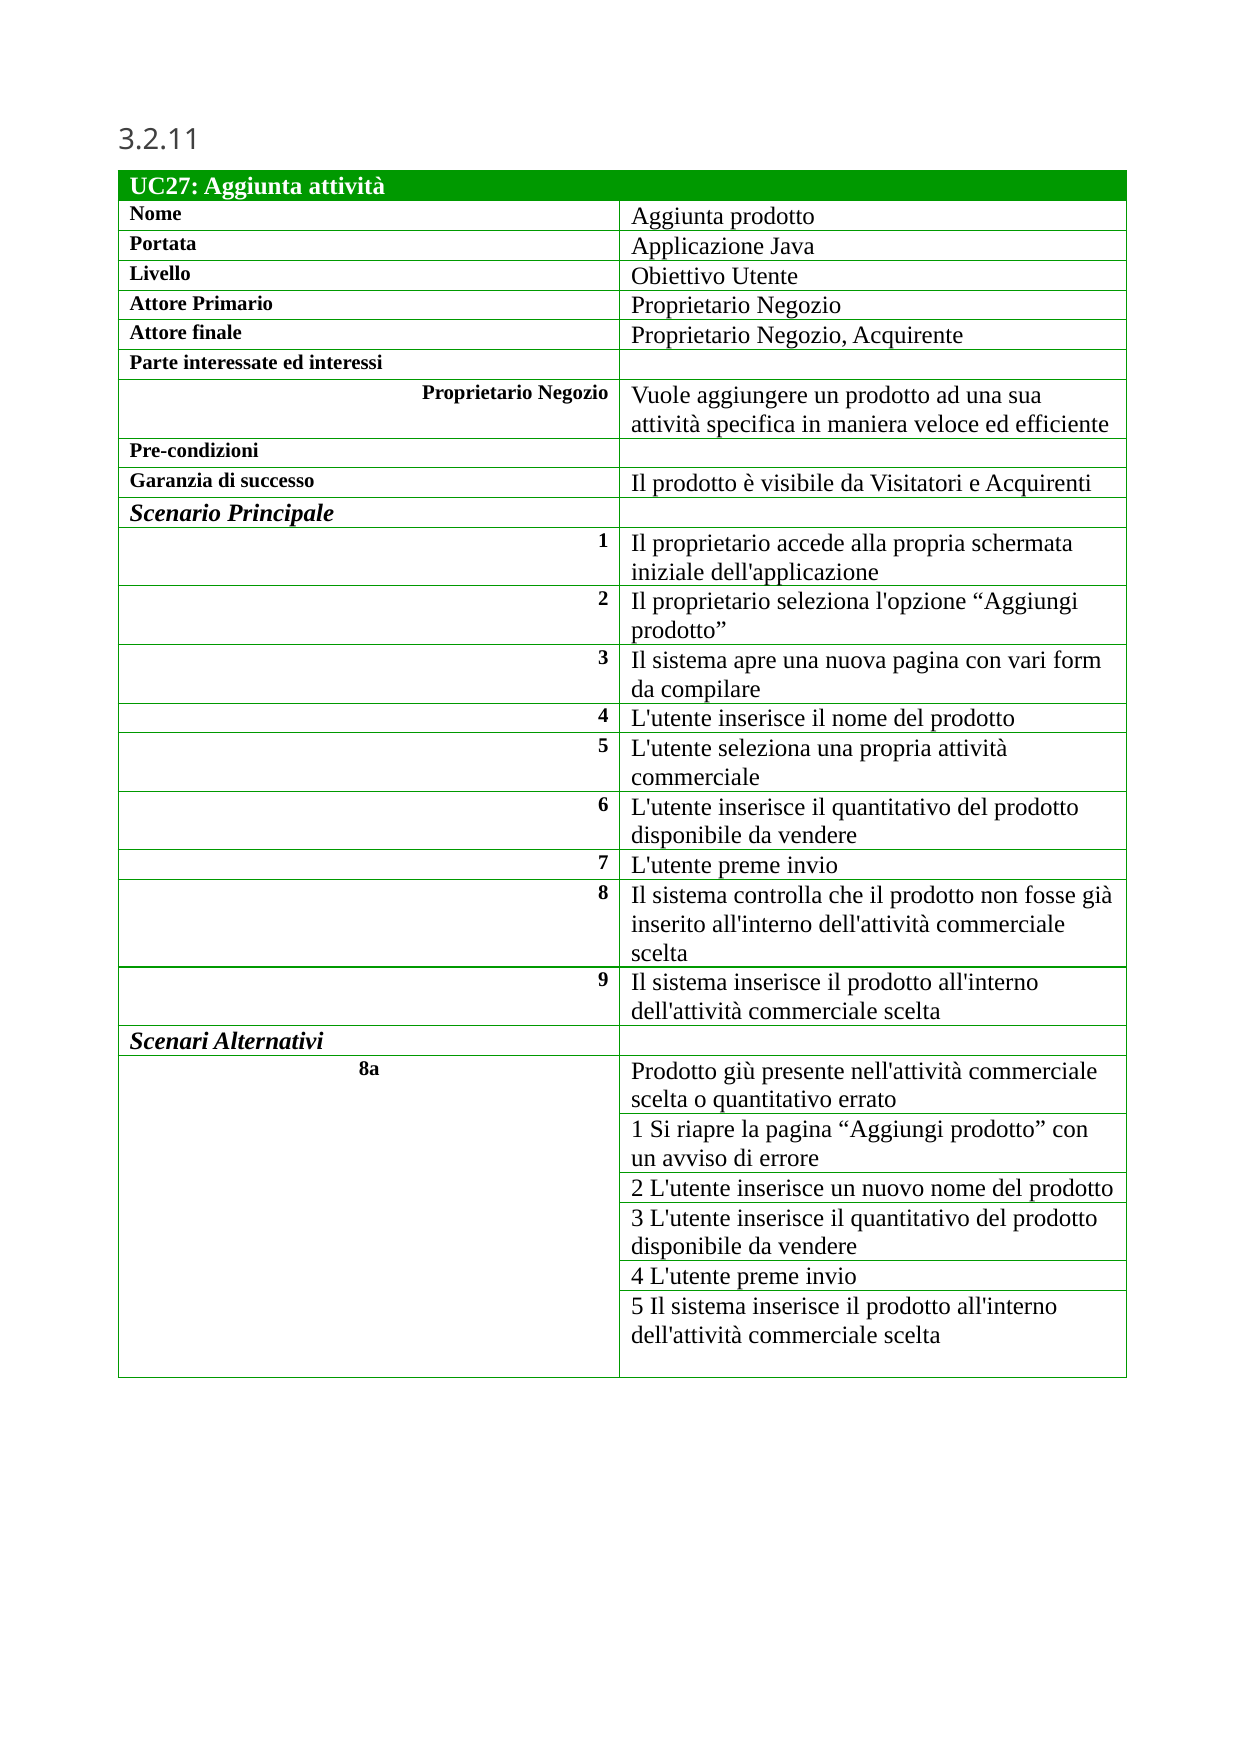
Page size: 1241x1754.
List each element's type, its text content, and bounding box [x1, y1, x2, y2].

table_cell 2 L'utente inserisce un nuovo nome del prodotto [620, 1173, 1126, 1202]
table_header UC27: Aggiunta attività [119, 171, 1126, 200]
table_cell Scenario Principale [119, 498, 619, 527]
table_cell Attore Primario [119, 291, 619, 319]
table_cell Prodotto giù presente nell'attività commerciale scelta o quantitativo errato [620, 1056, 1126, 1113]
table_cell Proprietario Negozio [620, 291, 1126, 319]
subtitle 3.2.11 [118, 118, 1122, 158]
table_cell Scenari Alternativi [119, 1026, 619, 1055]
table_cell Il sistema controlla che il prodotto non fosse già inserito all'interno dell'attività commerciale scelta [620, 880, 1126, 966]
table_cell Obiettivo Utente [620, 261, 1126, 289]
table_cell 3 L'utente inserisce il quantitativo del prodotto disponibile da vendere [620, 1203, 1126, 1260]
table_cell Il sistema apre una nuova pagina con vari form da compilare [620, 645, 1126, 702]
table_cell L'utente inserisce il nome del prodotto [620, 704, 1126, 732]
table_cell [620, 439, 1126, 467]
table_cell 5 [119, 733, 619, 791]
table_cell Il proprietario seleziona l'opzione “Aggiungi prodotto” [620, 586, 1126, 644]
table_cell 1 [119, 528, 619, 585]
table_cell 3 [119, 645, 619, 702]
table_cell Attore finale [119, 320, 619, 349]
table_cell 1 Si riapre la pagina “Aggiungi prodotto” con un avviso di errore [620, 1114, 1126, 1172]
table_cell 6 [119, 792, 619, 849]
table_cell Proprietario Negozio [119, 380, 619, 437]
table_cell Il prodotto è visibile da Visitatori e Acquirenti [620, 468, 1126, 497]
table_cell Proprietario Negozio, Acquirente [620, 320, 1126, 349]
table_cell Nome [119, 201, 619, 230]
table_cell 8 [119, 880, 619, 966]
table_cell Il sistema inserisce il prodotto all'interno dell'attività commerciale scelta [620, 968, 1126, 1025]
table_cell Il proprietario accede alla propria schermata iniziale dell'applicazione [620, 528, 1126, 585]
table_cell [620, 350, 1126, 379]
table_cell 4 L'utente preme invio [620, 1261, 1126, 1290]
table_cell [620, 1026, 1126, 1055]
table_cell 2 [119, 586, 619, 644]
table_cell Applicazione Java [620, 231, 1126, 260]
table_cell 4 [119, 704, 619, 732]
table_cell Livello [119, 261, 619, 289]
table_cell 9 [119, 968, 619, 1025]
table_cell 5 Il sistema inserisce il prodotto all'interno dell'attività commerciale scelta [620, 1291, 1126, 1377]
table_cell 7 [119, 850, 619, 879]
table_cell Portata [119, 231, 619, 260]
table_cell Parte interessate ed interessi [119, 350, 619, 379]
table_cell 8a [119, 1056, 619, 1377]
table_cell L'utente preme invio [620, 850, 1126, 879]
table_cell [620, 498, 1126, 527]
table_cell L'utente seleziona una propria attività commerciale [620, 733, 1126, 791]
table_cell L'utente inserisce il quantitativo del prodotto disponibile da vendere [620, 792, 1126, 849]
table_cell Vuole aggiungere un prodotto ad una sua attività specifica in maniera veloce ed efficiente [620, 380, 1126, 437]
table_cell Aggiunta prodotto [620, 201, 1126, 230]
table_cell Pre-condizioni [119, 439, 619, 467]
table_cell Garanzia di successo [119, 468, 619, 497]
